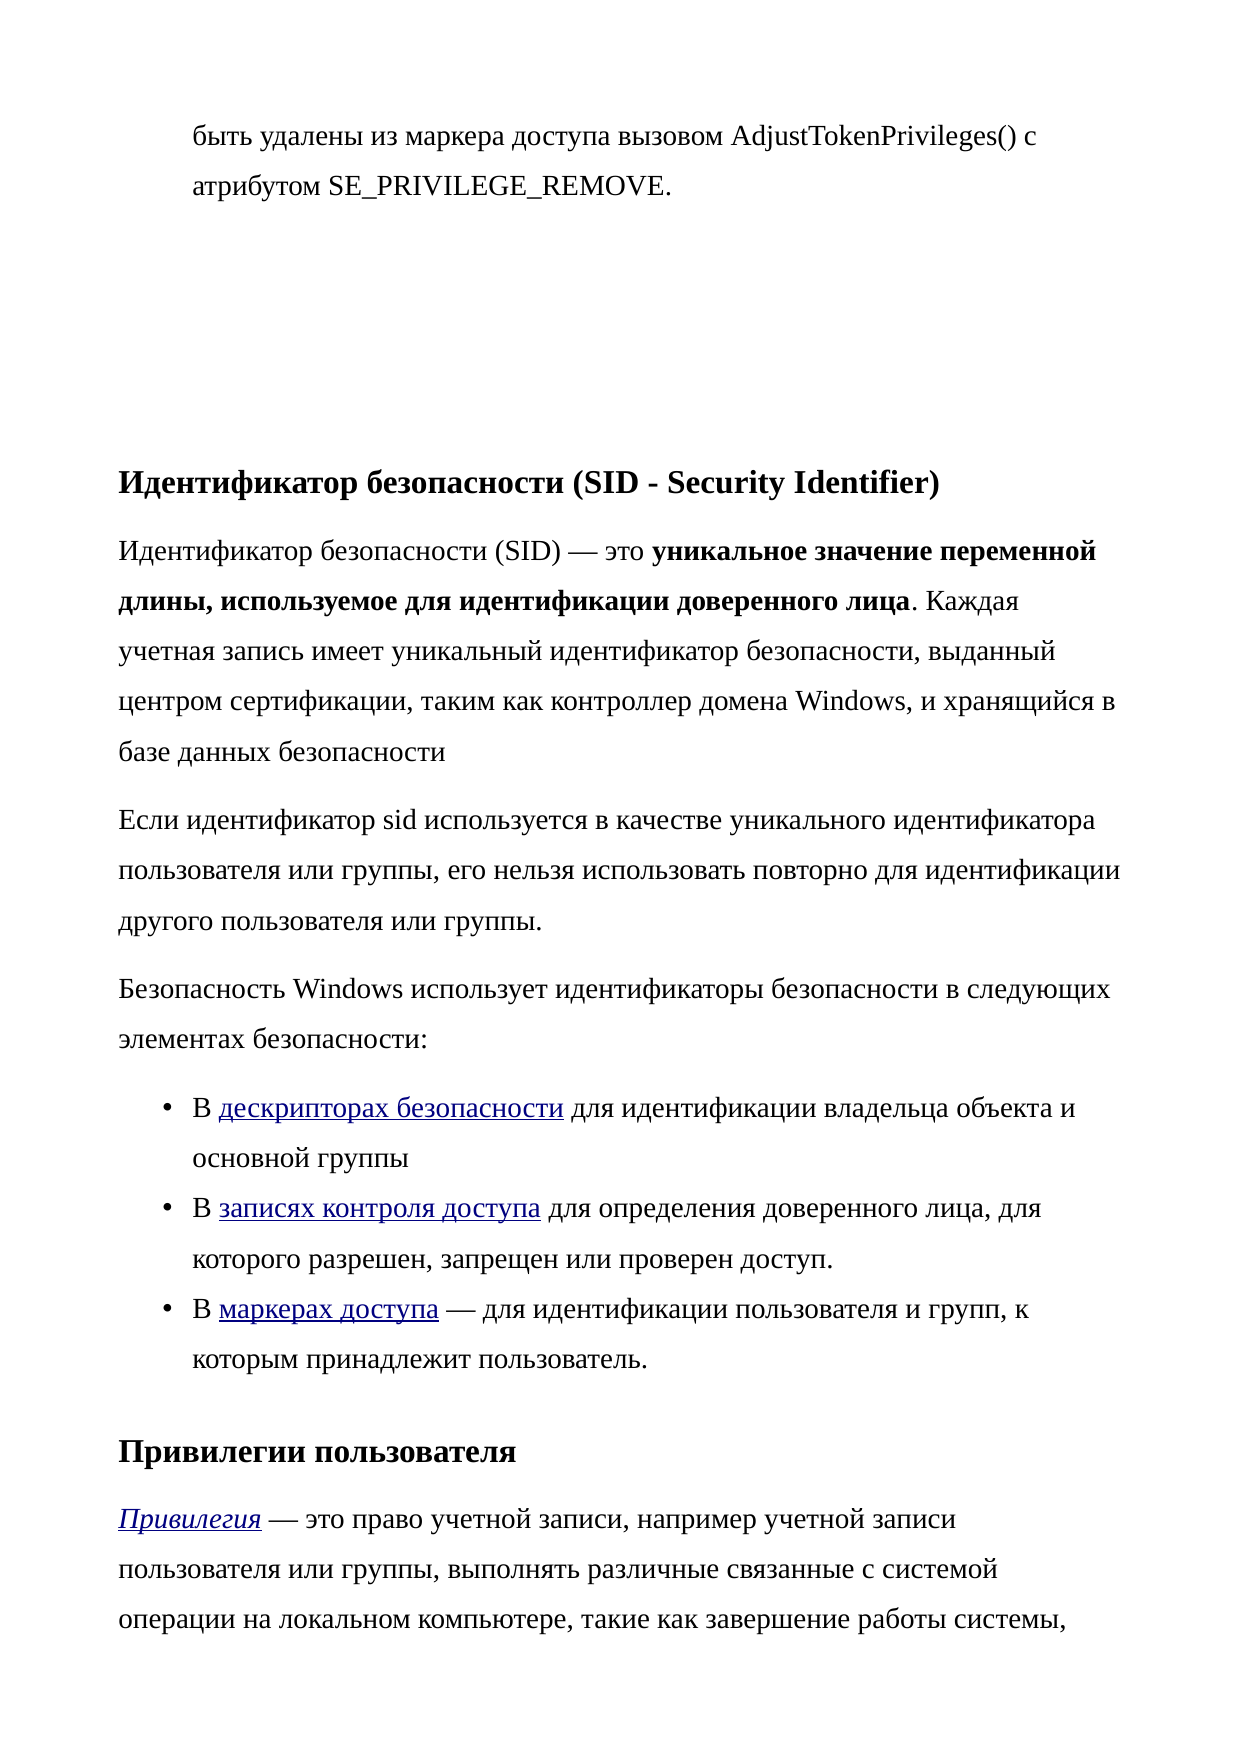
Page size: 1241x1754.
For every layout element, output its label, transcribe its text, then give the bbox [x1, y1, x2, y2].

list В маркерах доступа — для идентификации пользователя и групп, к которым принадлежит пользователь. [162, 1291, 1122, 1375]
subtitle Привилегии пользователя [118, 1431, 1122, 1469]
list В записях контроля доступа для определения доверенного лица, для которого разрешен, запрещен или проверен доступ. [162, 1191, 1122, 1274]
text Безопасность Windows использует идентификаторы безопасности в следующих элементах безопасности: [118, 971, 1122, 1055]
list В дескрипторах безопасности для идентификации владельца объекта и основной группы [162, 1090, 1122, 1174]
text Идентификатор безопасности (SID) — это уникальное значение переменной длины, используемое для идентификации доверенного лица. Каждая учетная запись имеет уникальный идентификатор безопасности, выданный центром сертификации, таким как контроллер домена Windows, и хранящийся в базе данных безопасности [118, 533, 1122, 767]
text Если идентификатор sid используется в качестве уникального идентификатора пользователя или группы, его нельзя использовать повторно для идентификации другого пользователя или группы. [118, 802, 1122, 936]
list быть удалены из маркера доступа вызовом AdjustTokenPrivileges() с атрибутом SE_PRIVILEGE_REMOVE. [162, 118, 1122, 202]
text Привилегия — это право учетной записи, например учетной записи пользователя или группы, выполнять различные связанные с системой операции на локальном компьютере, такие как завершение работы системы, [118, 1501, 1122, 1635]
subtitle Идентификатор безопасности (SID - Security Identifier) [118, 463, 1122, 501]
